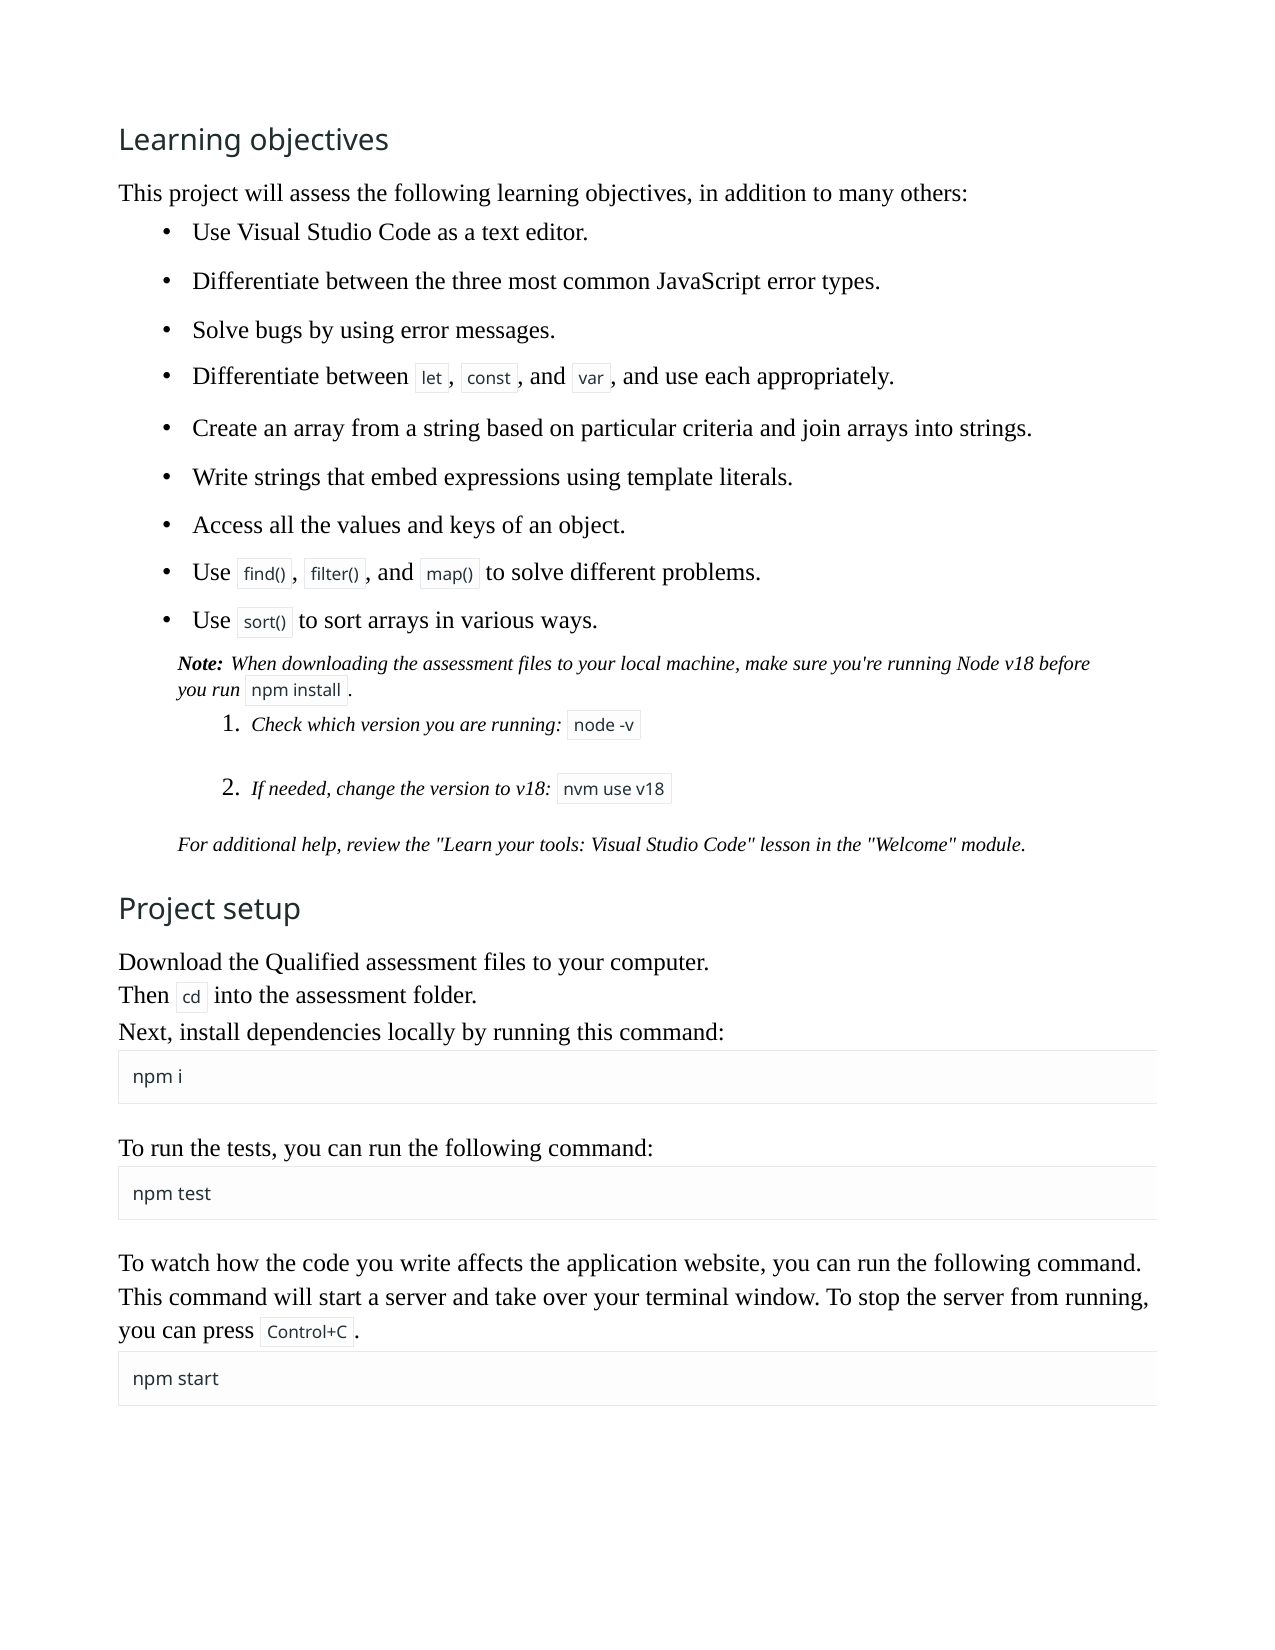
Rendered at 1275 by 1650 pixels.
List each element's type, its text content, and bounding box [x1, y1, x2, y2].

text This project will assess the following learning objectives, in addition to many others: [118, 178, 1157, 207]
text To run the tests, you can run the following command: [118, 1133, 1157, 1161]
subtitle Project setup [118, 887, 1157, 928]
text Then cd into the assessment folder. [118, 980, 1157, 1012]
text Note: When downloading the assessment files to your local machine, make sure you're running Node v18 before you run npm install. [177, 652, 1098, 705]
list Check which version you are running: node -v [222, 705, 1098, 739]
text npm i [119, 1051, 1157, 1103]
list Differentiate between the three most common JavaScript error types. [162, 260, 1157, 294]
list Use find(), filter(), and map() to solve different problems. [162, 554, 1157, 588]
text npm test [119, 1167, 1157, 1219]
list Solve bugs by using error messages. [162, 309, 1157, 343]
list Write strings that embed expressions using template literals. [162, 456, 1157, 490]
text For additional help, review the "Learn your tools: Visual Studio Code" lesson in the "Welcome" module. [177, 833, 1098, 856]
list Use Visual Studio Code as a text editor. [162, 211, 1157, 246]
text npm start [119, 1352, 1157, 1405]
list Access all the values and keys of an object. [162, 505, 1157, 539]
list Create an array from a string based on particular criteria and join arrays into strings. [162, 407, 1157, 441]
list Differentiate between let, const, and var, and use each appropriately. [162, 358, 1157, 392]
text Download the Qualified assessment files to your computer. [118, 947, 1157, 976]
subtitle Learning objectives [118, 118, 1157, 158]
text Next, install dependencies locally by running this command: [118, 1017, 1157, 1045]
text To watch how the code you write affects the application website, you can run the following command. This command will start a server and take over your terminal window. To stop the server from running, you can press Control+C. [118, 1248, 1157, 1346]
list If needed, change the version to v18: nvm use v18 [222, 769, 1098, 803]
list Use sort() to sort arrays in various ways. [162, 603, 1157, 637]
